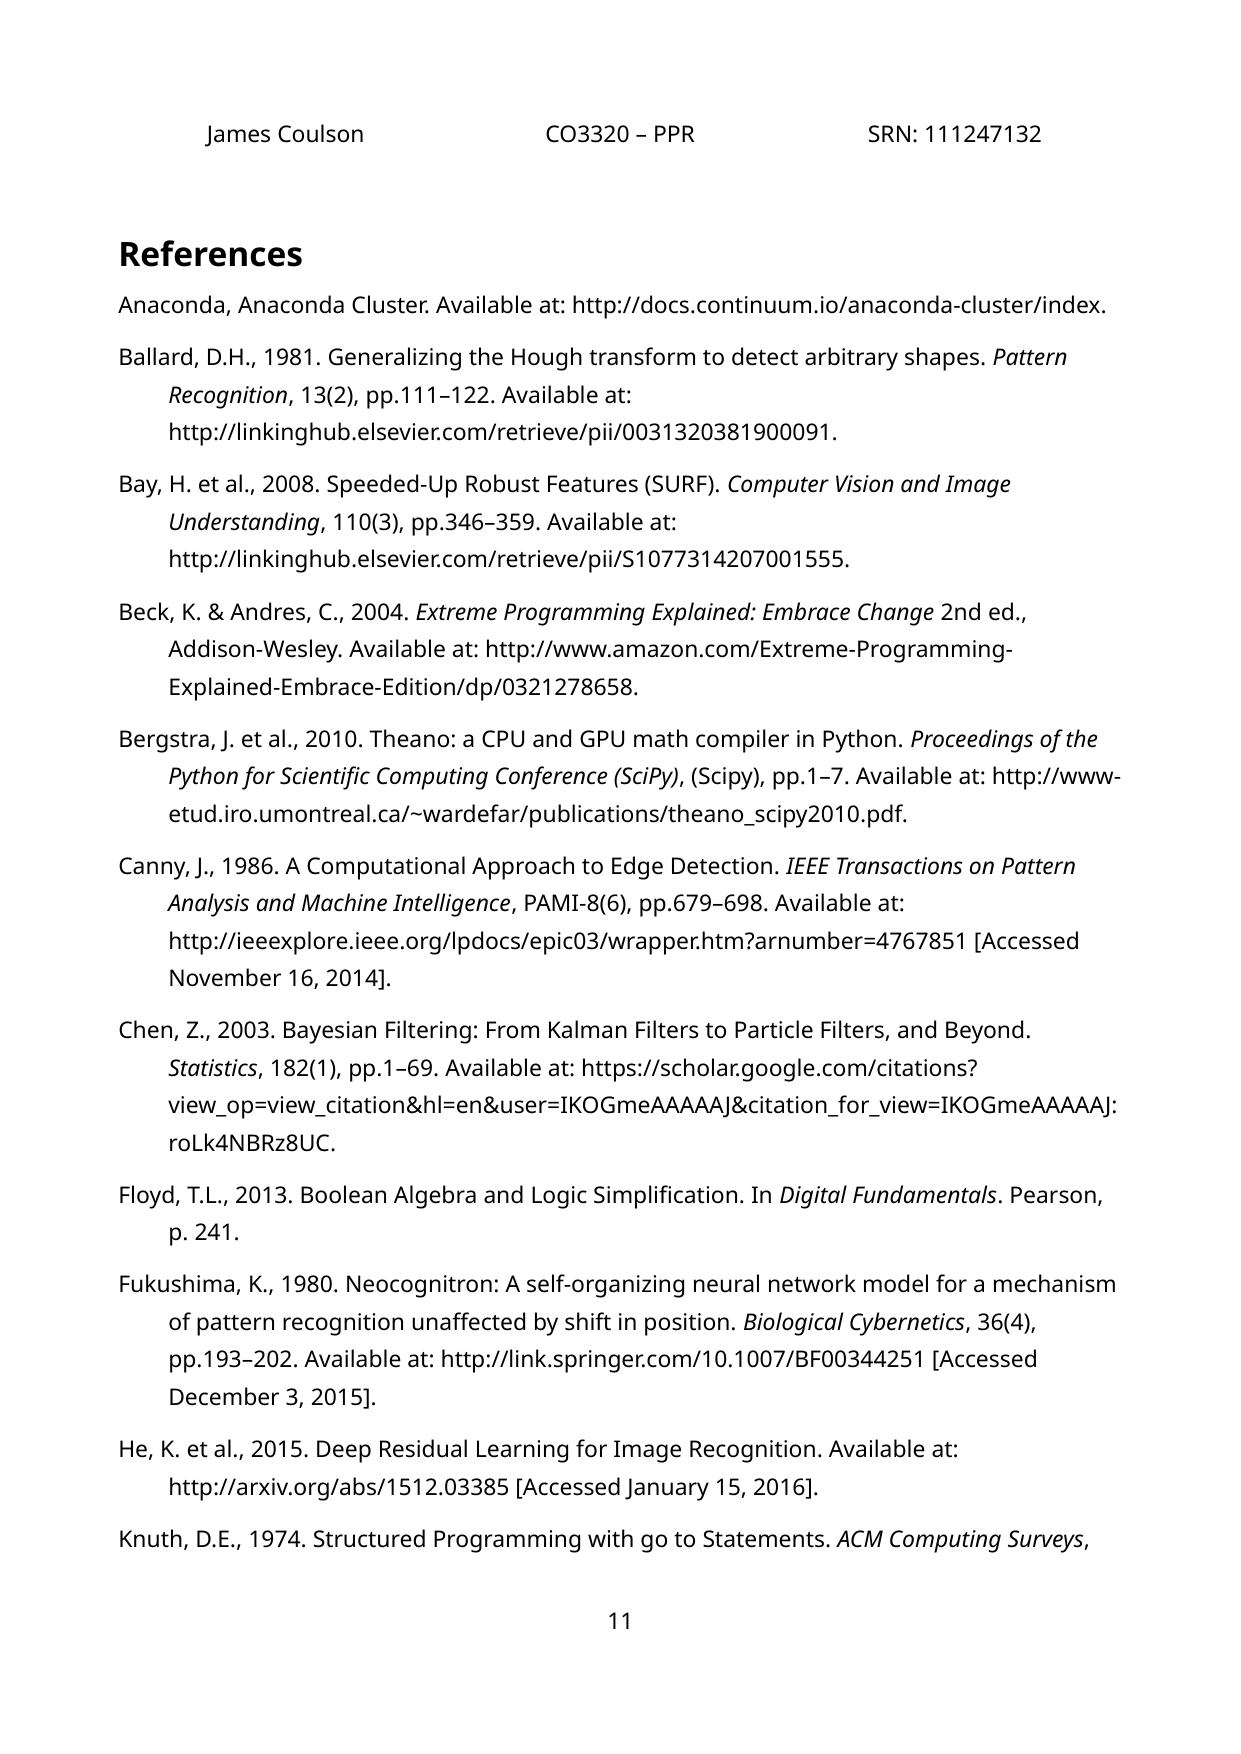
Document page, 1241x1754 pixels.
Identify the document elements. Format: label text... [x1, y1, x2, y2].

text Chen, Z., 2003. Bayesian Filtering: From Kalman Filters to Particle Filters, and Beyond. Statistics, 182(1), pp.1–69. Available at: https://scholar.google.com/citations?view_op=view_citation&hl=en&user=IKOGmeAAAAAJ&citation_for_view=IKOGmeAAAAAJ:roLk4NBRz8UC. [118, 1014, 1122, 1158]
text Bay, H. et al., 2008. Speeded-Up Robust Features (SURF). Computer Vision and Image Understanding, 110(3), pp.346–359. Available at: http://linkinghub.elsevier.com/retrieve/pii/S1077314207001555. [118, 468, 1122, 574]
text Floyd, T.L., 2013. Boolean Algebra and Logic Simplification. In Digital Fundamentals. Pearson, p. 241. [118, 1179, 1122, 1247]
text Anaconda, Anaconda Cluster. Available at: http://docs.continuum.io/anaconda-cluster/index. [118, 289, 1122, 320]
text Fukushima, K., 1980. Neocognitron: A self-organizing neural network model for a mechanism of pattern recognition unaffected by shift in position. Biological Cybernetics, 36(4), pp.193–202. Available at: http://link.springer.com/10.1007/BF00344251 [Accessed December 3, 2015]. [118, 1268, 1122, 1412]
text Ballard, D.H., 1981. Generalizing the Hough transform to detect arbitrary shapes. Pattern Recognition, 13(2), pp.111–122. Available at: http://linkinghub.elsevier.com/retrieve/pii/0031320381900091. [118, 341, 1122, 447]
text Knuth, D.E., 1974. Structured Programming with go to Statements. ACM Computing Surveys, [118, 1522, 1122, 1554]
text Beck, K. & Andres, C., 2004. Extreme Programming Explained: Embrace Change 2nd ed., Addison-Wesley. Available at: http://www.amazon.com/Extreme-Programming-Explained-Embrace-Edition/dp/0321278658. [118, 595, 1122, 702]
text He, K. et al., 2015. Deep Residual Learning for Image Recognition. Available at: http://arxiv.org/abs/1512.03385 [Accessed January 15, 2016]. [118, 1433, 1122, 1502]
text Canny, J., 1986. A Computational Approach to Edge Detection. IEEE Transactions on Pattern Analysis and Machine Intelligence, PAMI-8(6), pp.679–698. Available at: http://ieeexplore.ieee.org/lpdocs/epic03/wrapper.htm?arnumber=4767851 [Accessed November 16, 2014]. [118, 849, 1122, 993]
text Bergstra, J. et al., 2010. Theano: a CPU and GPU math compiler in Python. Proceedings of the Python for Scientific Computing Conference (SciPy), (Scipy), pp.1–7. Available at: http://www-etud.iro.umontreal.ca/~wardefar/publications/theano_scipy2010.pdf. [118, 722, 1122, 829]
subtitle References [118, 231, 1122, 277]
